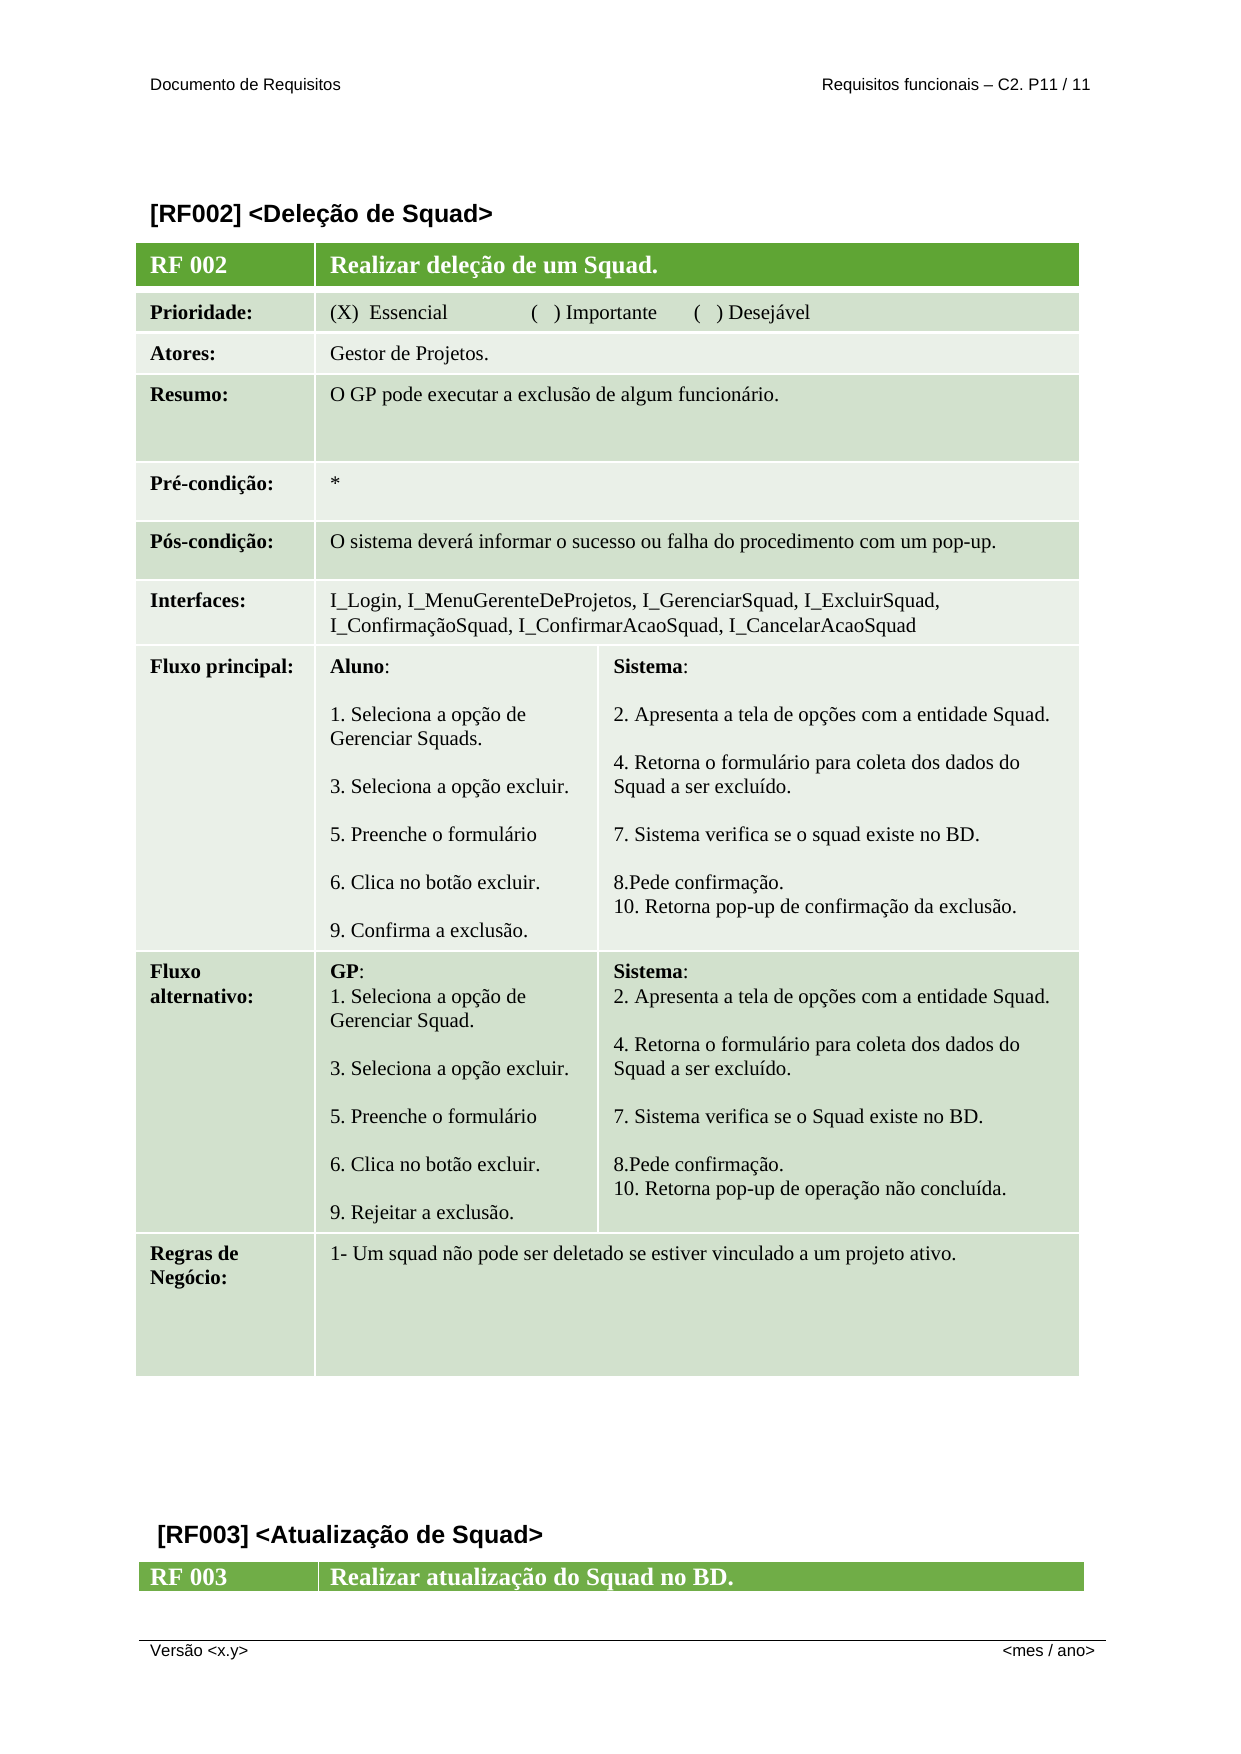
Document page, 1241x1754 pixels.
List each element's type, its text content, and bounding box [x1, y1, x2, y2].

table_header Realizar deleção de um Squad. [316, 243, 1079, 286]
table_cell Sistema: 2. Apresenta a tela de opções com a entidade Squad. 4. Retorna o formulário para coleta dos dados do Squad a ser excluído. 7. Sistema verifica se o Squad existe no BD. 8.Pede confirmação. 10. Retorna pop-up de operação não concluída. [599, 952, 1079, 1232]
text [RF002] <Deleção de Squad> [150, 199, 1090, 228]
table_cell Gestor de Projetos. [316, 334, 1079, 373]
table_header RF 002 [136, 243, 314, 286]
table_cell Pós-condição: [136, 522, 314, 579]
text [RF003] <Atualização de Squad> [150, 1519, 1090, 1548]
table_cell O sistema deverá informar o sucesso ou falha do procedimento com um pop-up. [316, 522, 1079, 579]
table_cell GP: 1. Seleciona a opção de Gerenciar Squad. 3. Seleciona a opção excluir. 5. Preenche o formulário 6. Clica no botão excluir. 9. Rejeitar a exclusão. [316, 952, 597, 1232]
table_cell Resumo: [136, 375, 314, 461]
table_cell Prioridade: [136, 293, 314, 331]
table_cell Regras de Negócio: [136, 1234, 314, 1376]
table_cell O GP pode executar a exclusão de algum funcionário. [316, 375, 1079, 461]
table_cell I_Login, I_MenuGerenteDeProjetos, I_GerenciarSquad, I_ExcluirSquad, I_ConfirmaçãoSquad, I_ConfirmarAcaoSquad, I_CancelarAcaoSquad [316, 581, 1079, 644]
table_cell Fluxo alternativo: [136, 952, 314, 1232]
table_cell Aluno: 1. Seleciona a opção de Gerenciar Squads. 3. Seleciona a opção excluir. 5. Preenche o formulário 6. Clica no botão excluir. 9. Confirma a exclusão. [316, 646, 597, 950]
table_header Realizar atualização do Squad no BD. [319, 1562, 1084, 1591]
table_cell Pré-condição: [136, 463, 314, 520]
table_cell Interfaces: [136, 581, 314, 644]
table_cell (X) Essencial ( ) Importante ( ) Desejável [316, 293, 1079, 331]
table_cell Fluxo principal: [136, 646, 314, 950]
table_cell 1- Um squad não pode ser deletado se estiver vinculado a um projeto ativo. [316, 1234, 1079, 1376]
table_header RF 003 [139, 1562, 318, 1591]
table_cell Atores: [136, 334, 314, 373]
table_cell Sistema: 2. Apresenta a tela de opções com a entidade Squad. 4. Retorna o formulário para coleta dos dados do Squad a ser excluído. 7. Sistema verifica se o squad existe no BD. 8.Pede confirmação. 10. Retorna pop-up de confirmação da exclusão. [599, 646, 1079, 950]
table_cell * [316, 463, 1079, 520]
